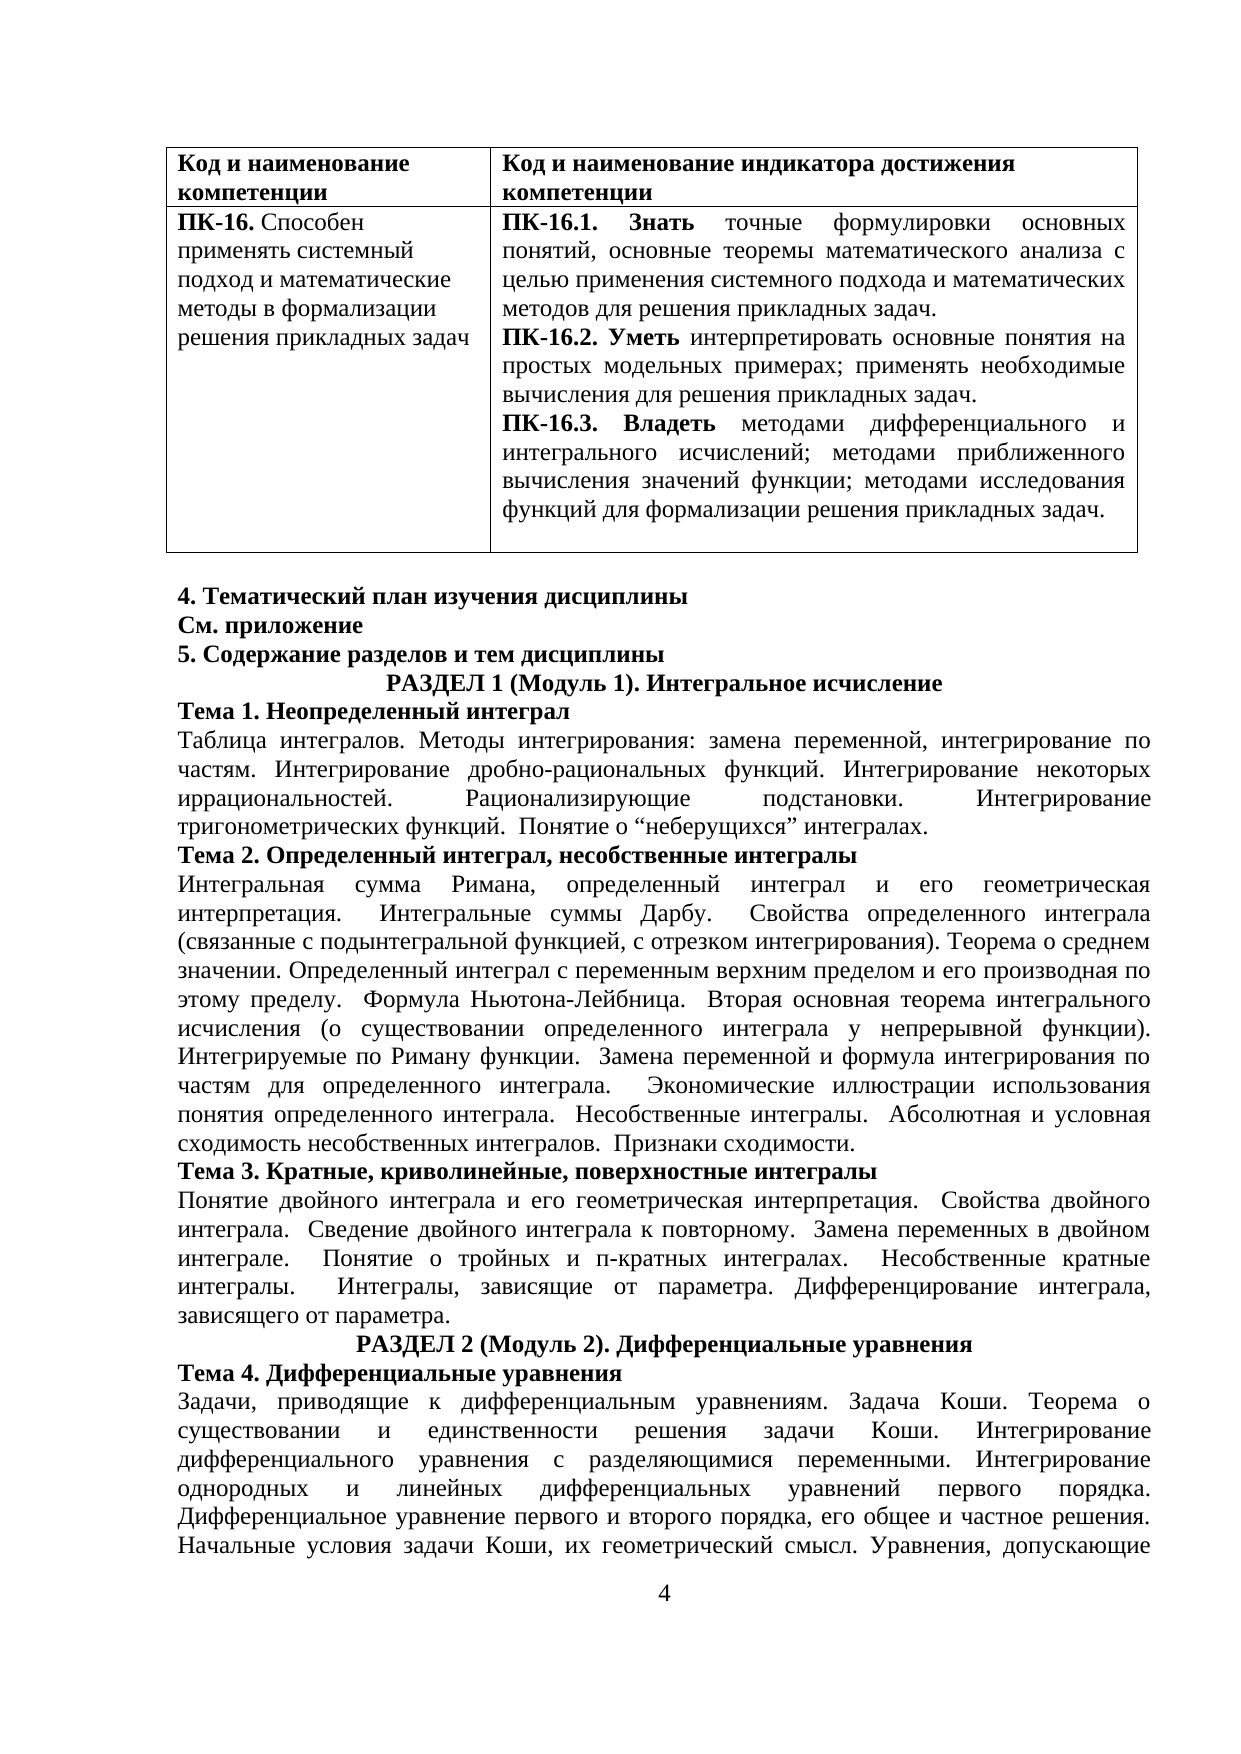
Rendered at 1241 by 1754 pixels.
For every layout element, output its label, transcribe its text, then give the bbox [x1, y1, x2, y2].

table_header Код и наименование компетенции [479, 148, 490, 206]
table_cell ПК-16. Способен применять системный подход и математические методы в формализации решения прикладных задач [167, 207, 490, 552]
text 4. Тематический план изучения дисциплины [177, 581, 1152, 610]
text Тема 2. Определенный интеграл, несобственные интегралы [177, 840, 1152, 869]
text 5. Содержание разделов и тем дисциплины [177, 639, 1152, 668]
text Таблица интегралов. Методы интегрирования: замена переменной, интегрирование по частям. Интегрирование дробно-рациональных функций. Интегрирование некоторых иррациональностей. Рационализирующие подстановки. Интегрирование тригонометрических функций. Понятие о “неберущихся” интегралах. [177, 725, 1152, 840]
text См. приложение [177, 610, 1152, 639]
text Тема 1. Неопределенный интеграл [177, 696, 1152, 725]
text Тема 3. Кратные, криволинейные, поверхностные интегралы [177, 1156, 1152, 1185]
text Интегральная сумма Римана, определенный интеграл и его геометрическая интерпретация. Интегральные суммы Дарбу. Свойства определенного интеграла (связанные с подынтегральной функцией, с отрезком интегрирования). Теорема о среднем значении. Определенный интеграл с переменным верхним пределом и его производная по этому пределу. Формула Ньютона-Лейбница. Вторая основная теорема интегрального исчисления (о существовании определенного интеграла у непрерывной функции). Интегрируемые по Риману функции. Замена переменной и формула интегрирования по частям для определенного интеграла. Экономические иллюстрации использования понятия определенного интеграла. Несобственные интегралы. Абсолютная и условная сходимость несобственных интегралов. Признаки сходимости. [177, 869, 1152, 1156]
table_cell ПК-16.1. Знать точные формулировки основных понятий, основные теоремы математического анализа с целью применения системного подхода и математических методов для решения прикладных задач. ПК-16.2. Уметь интерпретировать основные понятия на простых модельных примерах; применять необходимые вычисления для решения прикладных задач. ПК-16.3. Владеть методами дифференциального и интегрального исчислений; методами приближенного вычисления значений функции; методами исследования функций для формализации решения прикладных задач. [491, 207, 577, 552]
text РАЗДЕЛ 2 (Модуль 2). Дифференциальные уравнения [177, 1329, 1152, 1358]
text Тема 4. Дифференциальные уравнения [177, 1358, 1152, 1386]
text Понятие двойного интеграла и его геометрическая интерпретация. Свойства двойного интеграла. Сведение двойного интеграла к повторному. Замена переменных в двойном интеграле. Понятие о тройных и п-кратных интегралах. Несобственные кратные интегралы. Интегралы, зависящие от параметра. Дифференцирование интеграла, зависящего от параметра. [177, 1185, 1152, 1329]
text Задачи, приводящие к дифференциальным уравнениям. Задача Коши. Теорема о существовании и единственности решения задачи Коши. Интегрирование дифференциального уравнения с разделяющимися переменными. Интегрирование однородных и линейных дифференциальных уравнений первого порядка. Дифференциальное уравнение первого и второго порядка, его общее и частное решения. Начальные условия задачи Коши, их геометрический смысл. Уравнения, допускающие [177, 1386, 1152, 1559]
text РАЗДЕЛ 1 (Модуль 1). Интегральное исчисление [177, 668, 1152, 696]
